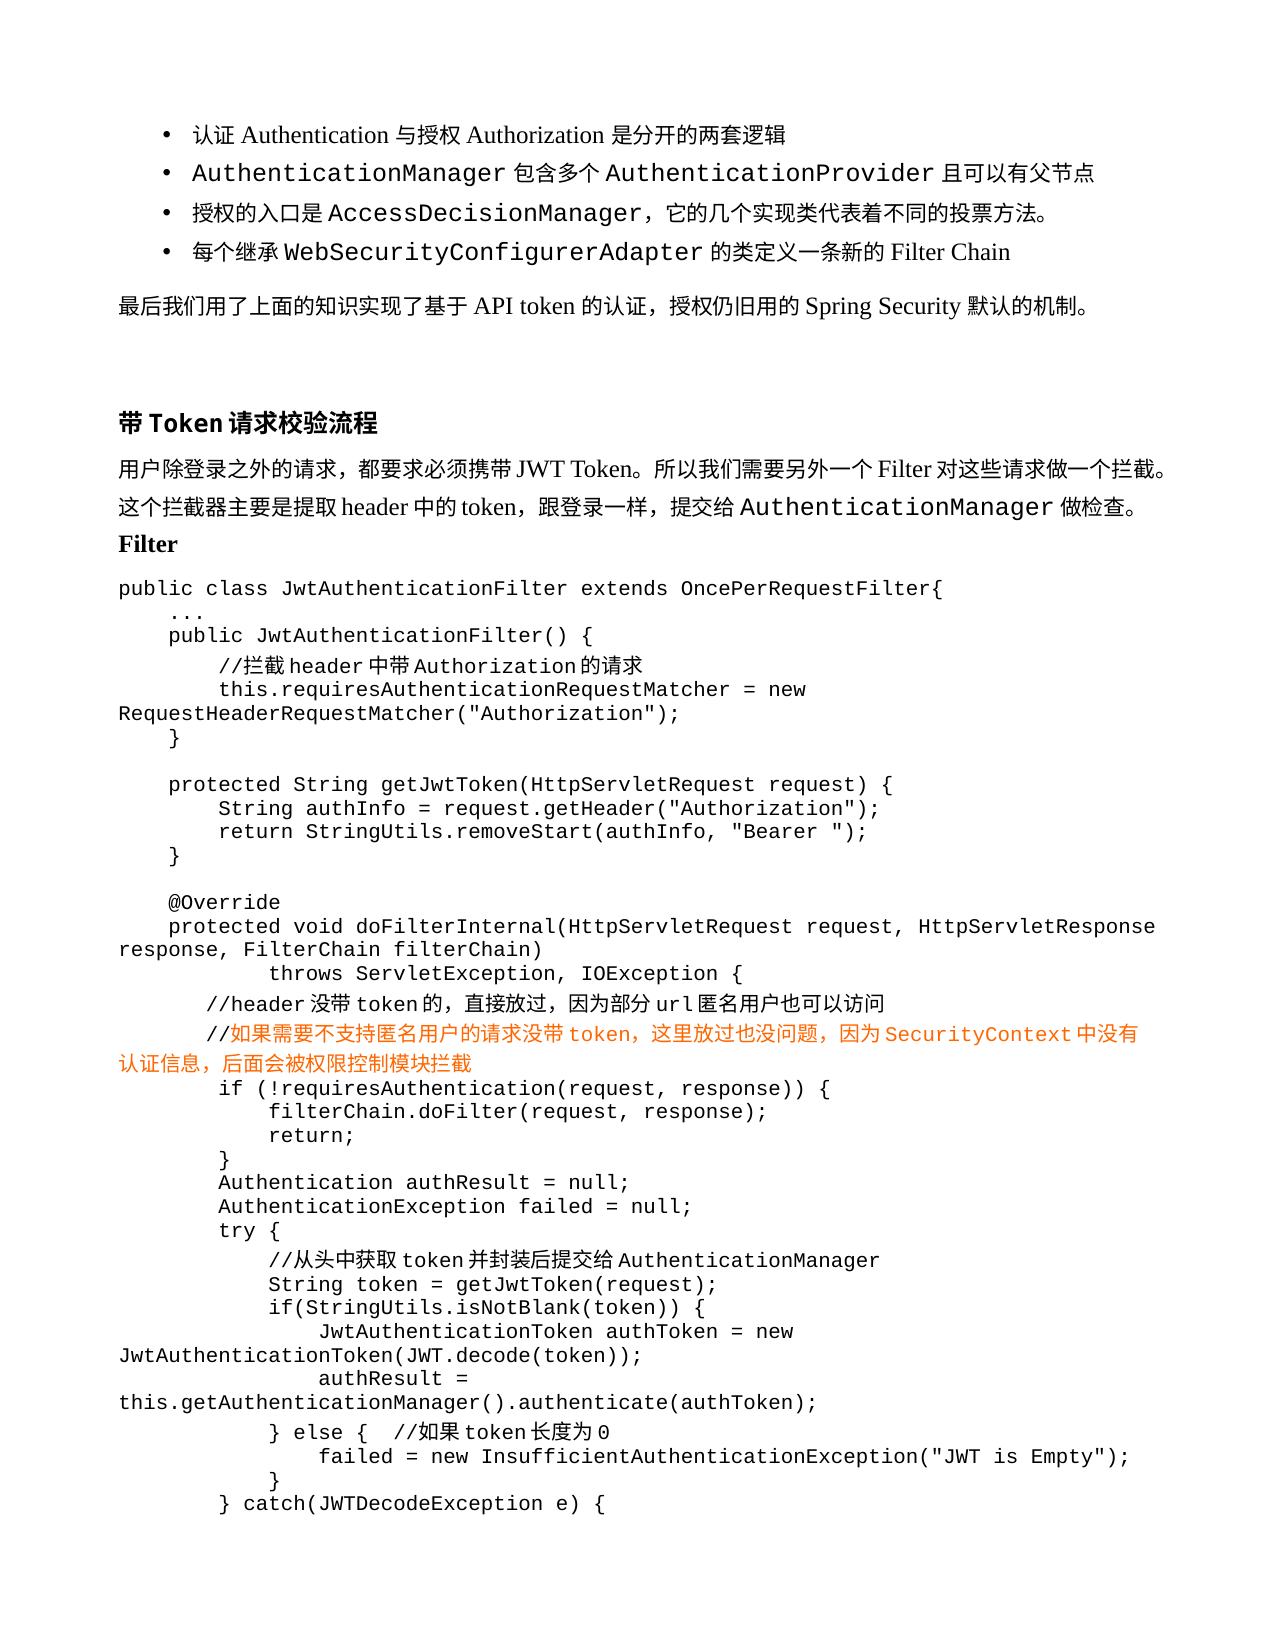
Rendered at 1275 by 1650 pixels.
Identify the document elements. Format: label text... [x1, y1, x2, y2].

text //如果需要不支持匿名用户的请求没带token，这里放过也没问题，因为SecurityContext中没有认证信息，后面会被权限控制模块拦截 [118, 1017, 1157, 1078]
text throws ServletException, IOException { [118, 963, 1157, 987]
text return StringUtils.removeStart(authInfo, "Bearer "); [118, 821, 1157, 845]
text if(StringUtils.isNotBlank(token)) { [118, 1297, 1157, 1321]
text if (!requiresAuthentication(request, response)) { [118, 1078, 1157, 1101]
text String token = getJwtToken(request); [118, 1274, 1157, 1297]
text String authInfo = request.getHeader("Authorization"); [118, 798, 1157, 821]
text try { [118, 1220, 1157, 1243]
text 用户除登录之外的请求，都要求必须携带JWT Token。所以我们需要另外一个Filter对这些请求做一个拦截。这个拦截器主要是提取header中的token，跟登录一样，提交给AuthenticationManager做检查。 Filter [118, 452, 1157, 558]
text failed = new InsufficientAuthenticationException("JWT is Empty"); [118, 1446, 1157, 1470]
text //拦截header中带Authorization的请求 [118, 649, 1157, 679]
text //从头中获取token并封装后提交给AuthenticationManager [118, 1243, 1157, 1274]
list 授权的入口是 AccessDecisionManager，它的几个实现类代表着不同的投票方法。 [162, 196, 1157, 228]
text filterChain.doFilter(request, response); [118, 1101, 1157, 1125]
text protected void doFilterInternal(HttpServletRequest request, HttpServletResponse response, FilterChain filterChain) [118, 916, 1157, 963]
text //header没带token的，直接放过，因为部分url匿名用户也可以访问 [118, 987, 1157, 1017]
text JwtAuthenticationToken authToken = new JwtAuthenticationToken(JWT.decode(token)); [118, 1321, 1157, 1368]
text } [118, 845, 1157, 868]
text public JwtAuthenticationFilter() { [118, 625, 1157, 649]
text public class JwtAuthenticationFilter extends OncePerRequestFilter{ [118, 578, 1157, 602]
text return; [118, 1125, 1157, 1149]
text } [118, 727, 1157, 750]
text } catch(JWTDecodeException e) { [118, 1493, 1157, 1517]
text authResult = this.getAuthenticationManager().authenticate(authToken); [118, 1368, 1157, 1416]
text Authentication authResult = null; [118, 1172, 1157, 1196]
subtitle 带Token请求校验流程 [118, 404, 1157, 440]
list AuthenticationManager 包含多个 AuthenticationProvider 且可以有父节点 [162, 156, 1157, 189]
text ... [118, 602, 1157, 625]
text 最后我们用了上面的知识实现了基于 API token 的认证，授权仍旧用的 Spring Security 默认的机制。 [118, 289, 1157, 321]
text protected String getJwtToken(HttpServletRequest request) { [118, 774, 1157, 798]
list 认证 Authentication 与授权 Authorization 是分开的两套逻辑 [162, 118, 1157, 150]
text } else { //如果token长度为0 [118, 1416, 1157, 1446]
text } [118, 1149, 1157, 1172]
text @Override [118, 892, 1157, 916]
text } [118, 1470, 1157, 1493]
text this.requiresAuthenticationRequestMatcher = new RequestHeaderRequestMatcher("Authorization"); [118, 679, 1157, 727]
text AuthenticationException failed = null; [118, 1196, 1157, 1220]
list 每个继承 WebSecurityConfigurerAdapter 的类定义一条新的 Filter Chain [162, 235, 1157, 268]
